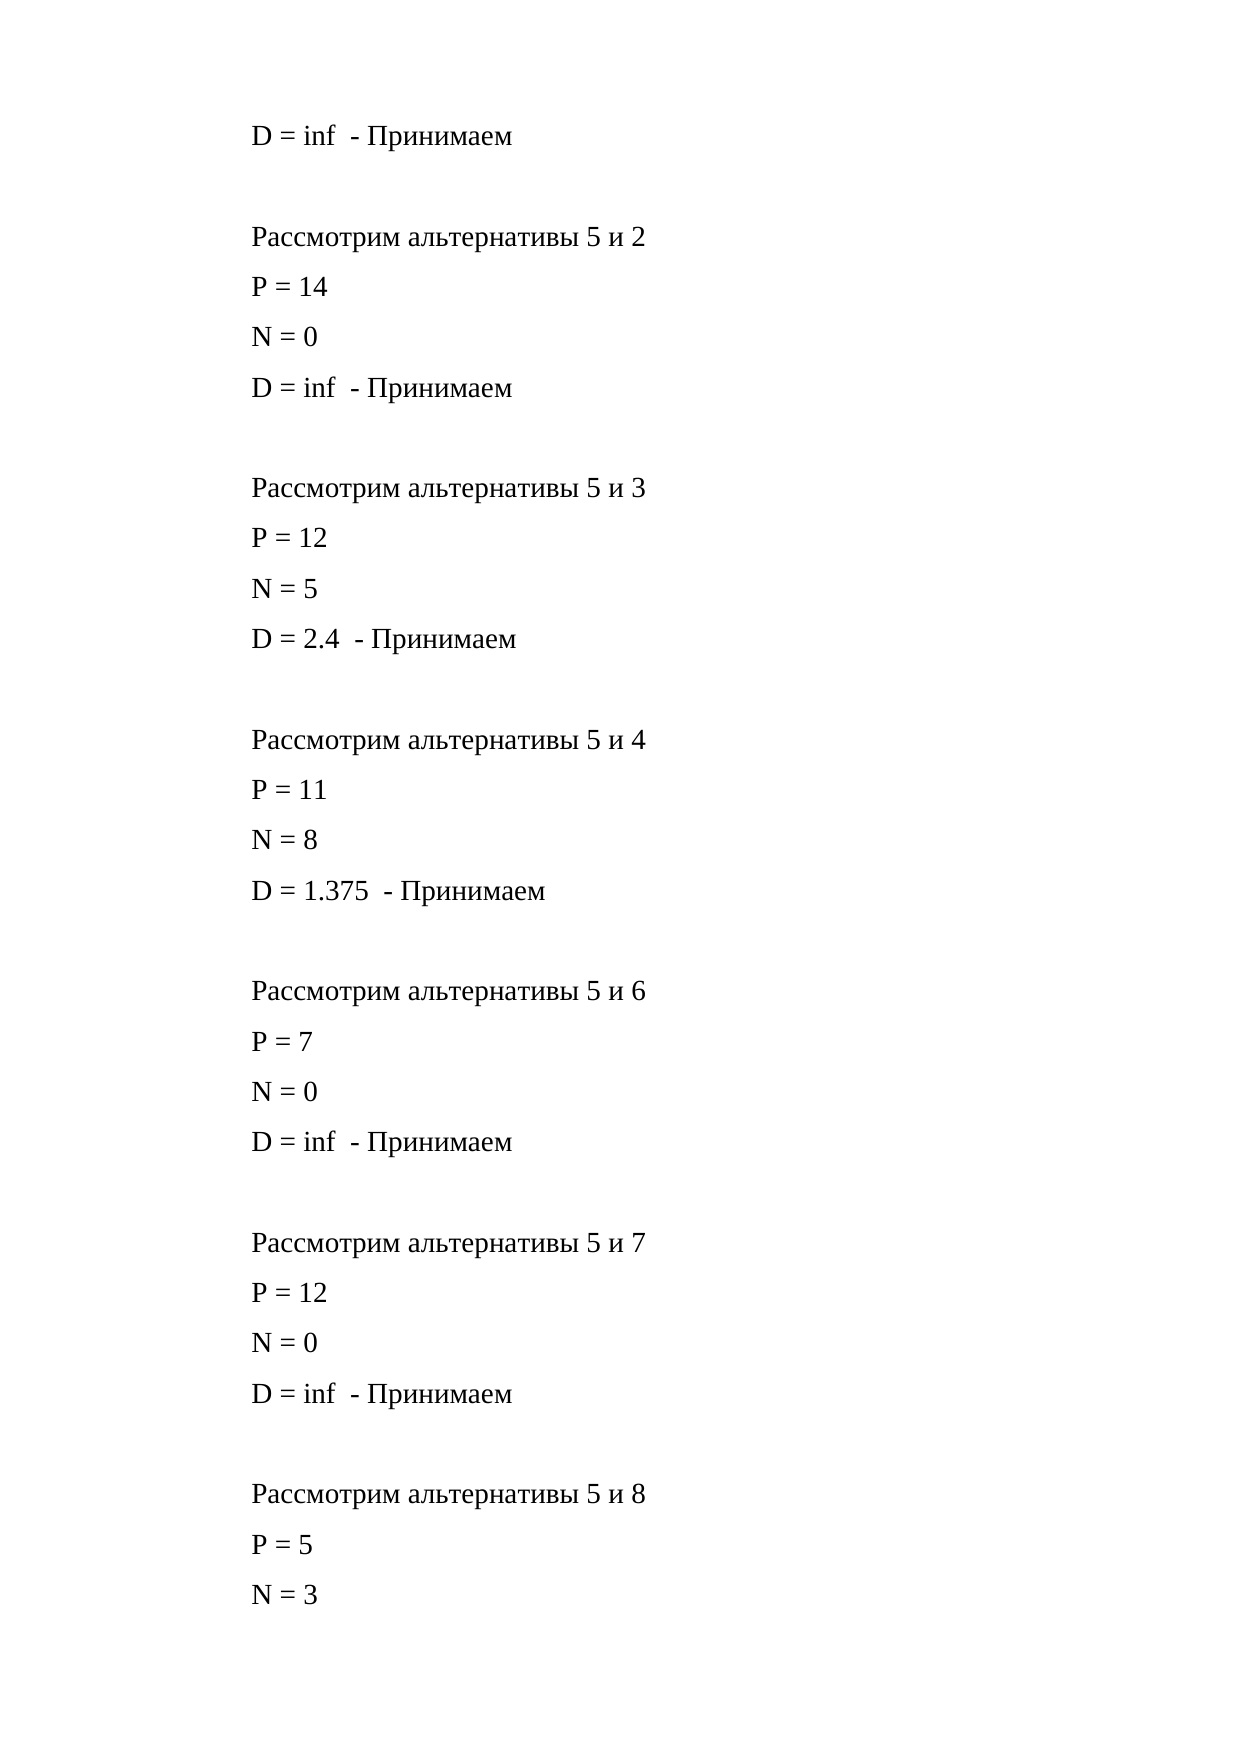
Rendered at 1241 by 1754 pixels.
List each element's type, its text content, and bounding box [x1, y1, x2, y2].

text D = inf - Принимаем [177, 370, 1181, 403]
text N = 3 [177, 1577, 1181, 1611]
text D = inf - Принимаем [177, 1376, 1181, 1409]
text P = 7 [177, 1024, 1181, 1057]
text N = 0 [177, 1326, 1181, 1359]
text N = 8 [177, 822, 1181, 856]
text Рассмотрим альтернативы 5 и 2 [177, 219, 1181, 252]
text P = 11 [177, 772, 1181, 806]
text P = 14 [177, 269, 1181, 303]
text P = 12 [177, 1275, 1181, 1309]
text D = inf - Принимаем [177, 118, 1181, 152]
text D = 2.4 - Принимаем [177, 621, 1181, 655]
text Рассмотрим альтернативы 5 и 3 [177, 470, 1181, 504]
text D = 1.375 - Принимаем [177, 873, 1181, 906]
text N = 0 [177, 319, 1181, 353]
text N = 5 [177, 571, 1181, 604]
text Рассмотрим альтернативы 5 и 8 [177, 1477, 1181, 1510]
text Рассмотрим альтернативы 5 и 6 [177, 973, 1181, 1007]
text D = inf - Принимаем [177, 1124, 1181, 1158]
text N = 0 [177, 1074, 1181, 1108]
text Рассмотрим альтернативы 5 и 4 [177, 722, 1181, 755]
text P = 12 [177, 521, 1181, 554]
text Рассмотрим альтернативы 5 и 7 [177, 1225, 1181, 1258]
text P = 5 [177, 1527, 1181, 1560]
